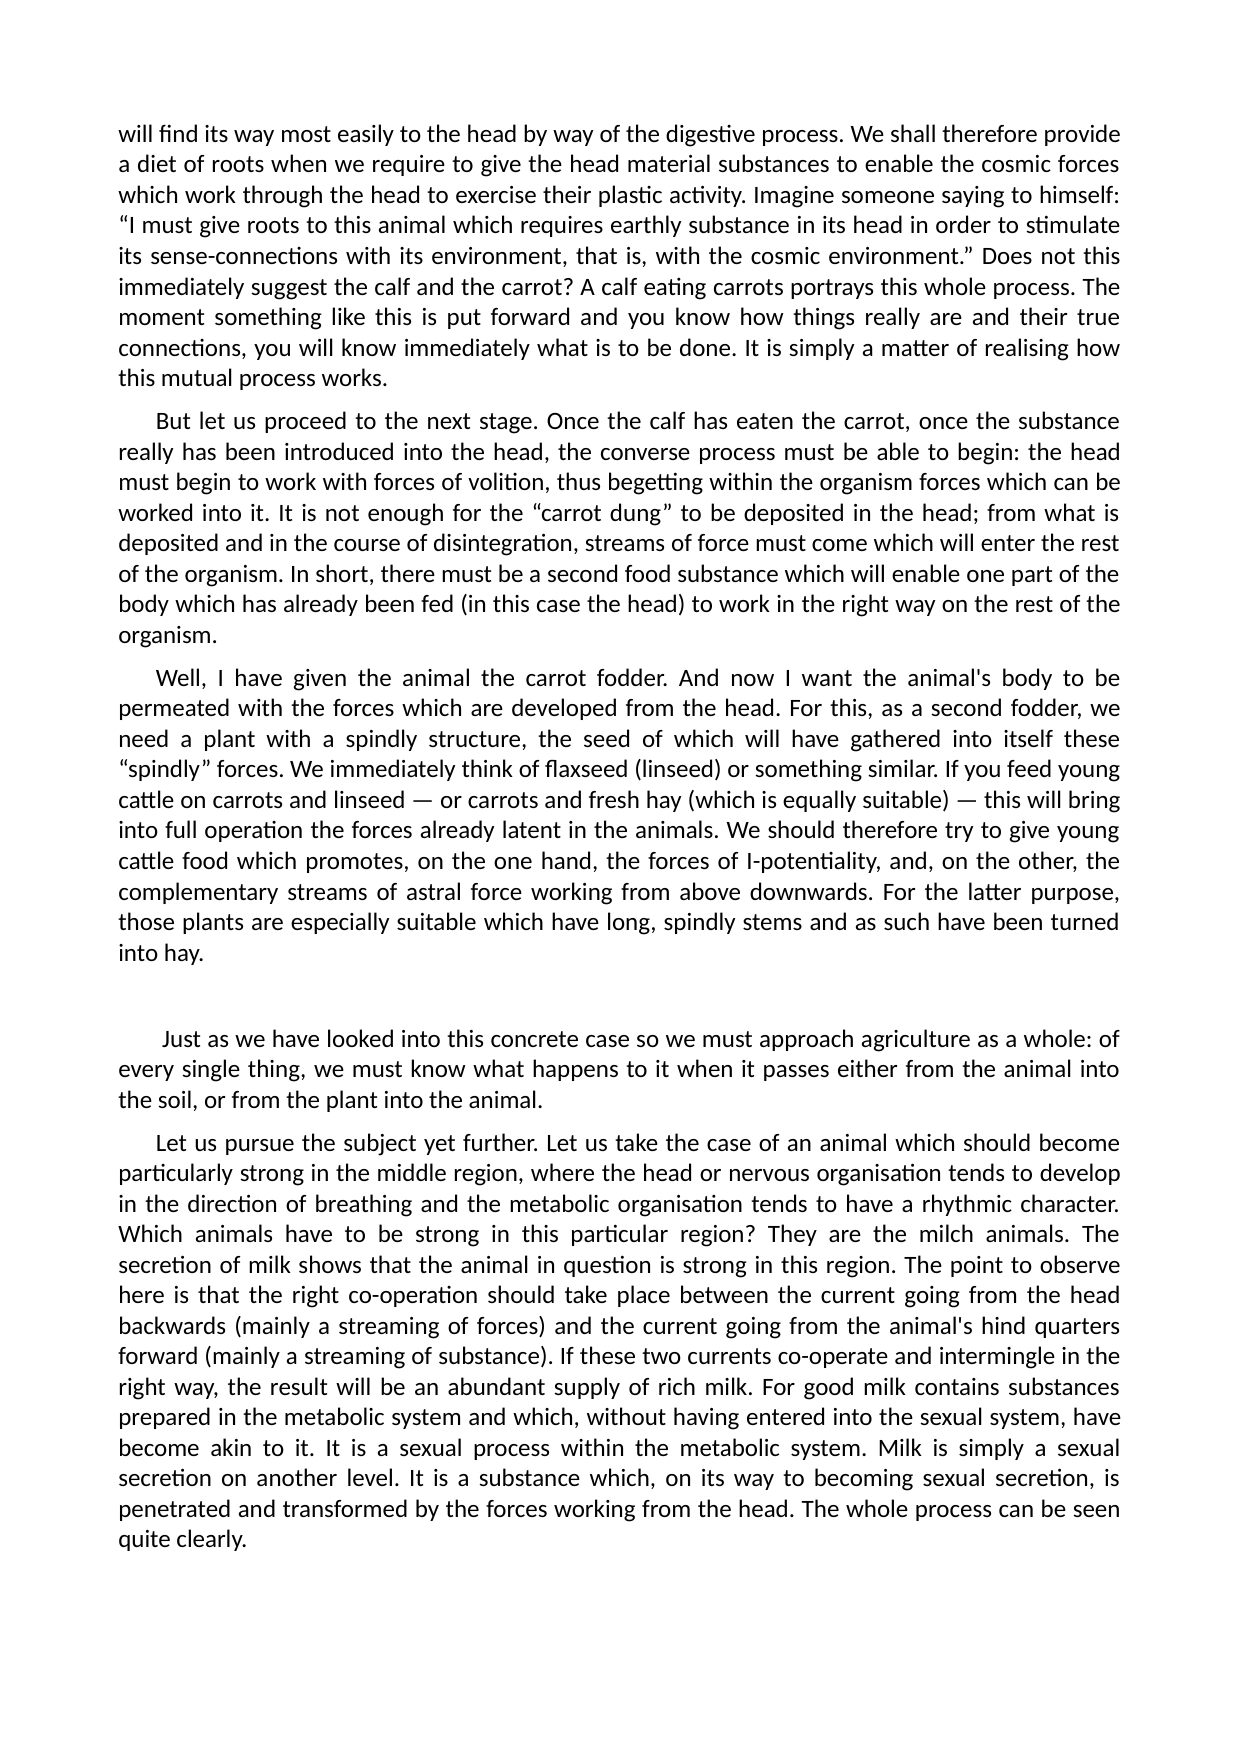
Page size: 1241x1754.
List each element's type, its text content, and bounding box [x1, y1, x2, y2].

text will find its way most easily to the head by way of the digestive process. We shall therefore provide a diet of roots when we require to give the head material substances to enable the cosmic forces which work through the head to exercise their plastic activity. Imagine someone saying to himself: “I must give roots to this animal which requires earthly substance in its head in order to stimulate its sense-connections with its environment, that is, with the cosmic environment.” Does not this immediately suggest the calf and the carrot? A calf eating carrots portrays this whole process. The moment something like this is put forward and you know how things really are and their true connections, you will know immediately what is to be done. It is simply a matter of realising how this mutual process works. [118, 118, 1122, 393]
text Just as we have looked into this concrete case so we must approach agriculture as a whole: of every single thing, we must know what happens to it when it passes either from the animal into the soil, or from the plant into the animal. [118, 1023, 1122, 1114]
text Let us pursue the subject yet further. Let us take the case of an animal which should become particularly strong in the middle region, where the head or nervous organisation tends to develop in the direction of breathing and the metabolic organisation tends to have a rhythmic character. Which animals have to be strong in this particular region? They are the milch animals. The secretion of milk shows that the animal in question is strong in this region. The point to observe here is that the right co-operation should take place between the current going from the head backwards (mainly a streaming of forces) and the current going from the animal's hind quarters forward (mainly a streaming of substance). If these two currents co-operate and intermingle in the right way, the result will be an abundant supply of rich milk. For good milk contains substances prepared in the metabolic system and which, without having entered into the sexual system, have become akin to it. It is a sexual process within the metabolic system. Milk is simply a sexual secretion on another level. It is a substance which, on its way to becoming sexual secretion, is penetrated and transformed by the forces working from the head. The whole process can be seen quite clearly. [118, 1127, 1122, 1554]
text Well, I have given the animal the carrot fodder. And now I want the animal's body to be permeated with the forces which are developed from the head. For this, as a second fodder, we need a plant with a spindly structure, the seed of which will have gathered into itself these “spindly” forces. We immediately think of flaxseed (linseed) or something similar. If you feed young cattle on carrots and linseed — or carrots and fresh hay (which is equally suitable) — this will bring into full operation the forces already latent in the animals. We should therefore try to give young cattle food which promotes, on the one hand, the forces of I-potentiality, and, on the other, the complementary streams of astral force working from above downwards. For the latter purpose, those plants are especially suitable which have long, spindly stems and as such have been turned into hay. [118, 662, 1122, 967]
text But let us proceed to the next stage. Once the calf has eaten the carrot, once the substance really has been introduced into the head, the converse process must be able to begin: the head must begin to work with forces of volition, thus begetting within the organism forces which can be worked into it. It is not enough for the “carrot dung” to be deposited in the head; from what is deposited and in the course of disintegration, streams of force must come which will enter the rest of the organism. In short, there must be a second food substance which will enable one part of the body which has already been fed (in this case the head) to work in the right way on the rest of the organism. [118, 405, 1122, 649]
